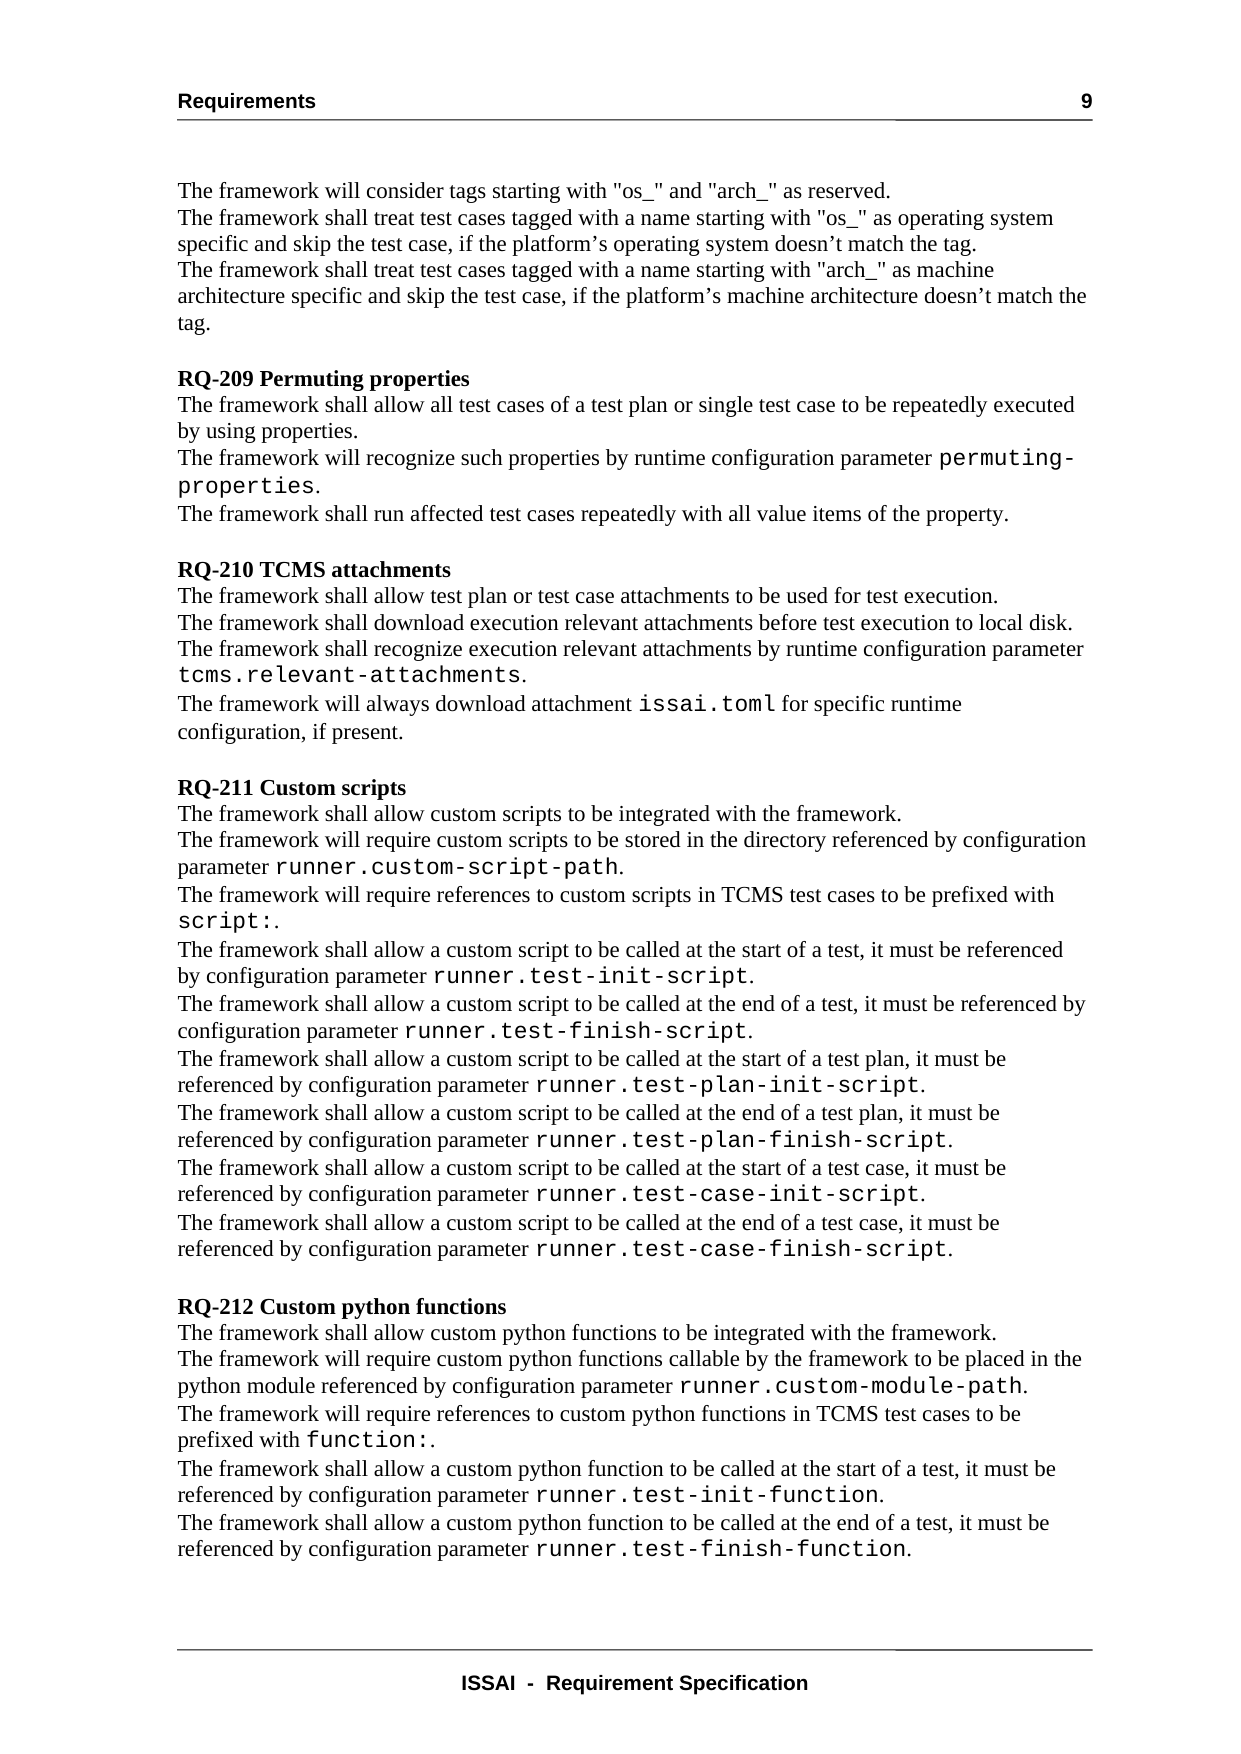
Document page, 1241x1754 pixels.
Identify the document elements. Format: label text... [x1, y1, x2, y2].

text The framework shall allow a custom script to be called at the end of a test case, it must be referenced by configuration parameter runner.test-case-finish-script. [177, 1209, 1092, 1263]
text RQ-210 TCMS attachments [177, 556, 1092, 582]
text The framework will require references to custom scripts in TCMS test cases to be prefixed with script:. [177, 881, 1092, 936]
text The framework shall allow all test cases of a test plan or single test case to be repeatedly executed by using properties. [177, 391, 1092, 444]
text The framework will require custom python functions callable by the framework to be placed in the python module referenced by configuration parameter runner.custom-module-path. [177, 1345, 1092, 1400]
text RQ-209 Permuting properties [177, 365, 1092, 391]
text The framework will consider tags starting with "os_" and "arch_" as reserved. [177, 177, 1092, 203]
text The framework shall recognize execution relevant attachments by runtime configuration parameter tcms.relevant-attachments. [177, 635, 1092, 690]
text The framework shall allow a custom python function to be called at the end of a test, it must be referenced by configuration parameter runner.test-finish-function. [177, 1509, 1092, 1564]
text The framework will require custom scripts to be stored in the directory referenced by configuration parameter runner.custom-script-path. [177, 827, 1092, 881]
text The framework shall run affected test cases repeatedly with all value items of the property. [177, 500, 1092, 527]
text The framework will always download attachment issai.toml for specific runtime configuration, if present. [177, 690, 1092, 744]
text The framework will recognize such properties by runtime configuration parameter permuting-properties. [177, 444, 1092, 500]
text RQ-212 Custom python functions [177, 1293, 1092, 1319]
text The framework shall allow a custom script to be called at the end of a test, it must be referenced by configuration parameter runner.test-finish-script. [177, 990, 1092, 1045]
text The framework shall allow a custom script to be called at the end of a test plan, it must be referenced by configuration parameter runner.test-plan-finish-script. [177, 1099, 1092, 1154]
text The framework shall treat test cases tagged with a name starting with "arch_" as machine architecture specific and skip the test case, if the platform’s machine architecture doesn’t match the tag. [177, 256, 1092, 335]
text The framework shall allow a custom python function to be called at the start of a test, it must be referenced by configuration parameter runner.test-init-function. [177, 1454, 1092, 1509]
text The framework will require references to custom python functions in TCMS test cases to be prefixed with function:. [177, 1400, 1092, 1454]
text The framework shall treat test cases tagged with a name starting with "os_" as operating system specific and skip the test case, if the platform’s operating system doesn’t match the tag. [177, 203, 1092, 256]
text The framework shall allow custom scripts to be integrated with the framework. [177, 800, 1092, 827]
text The framework shall download execution relevant attachments before test execution to local disk. [177, 609, 1092, 635]
text RQ-211 Custom scripts [177, 774, 1092, 800]
text The framework shall allow a custom script to be called at the start of a test case, it must be referenced by configuration parameter runner.test-case-init-script. [177, 1154, 1092, 1209]
text The framework shall allow a custom script to be called at the start of a test, it must be referenced by configuration parameter runner.test-init-script. [177, 936, 1092, 990]
text The framework shall allow custom python functions to be integrated with the framework. [177, 1319, 1092, 1345]
text The framework shall allow a custom script to be called at the start of a test plan, it must be referenced by configuration parameter runner.test-plan-init-script. [177, 1045, 1092, 1099]
text The framework shall allow test plan or test case attachments to be used for test execution. [177, 582, 1092, 609]
